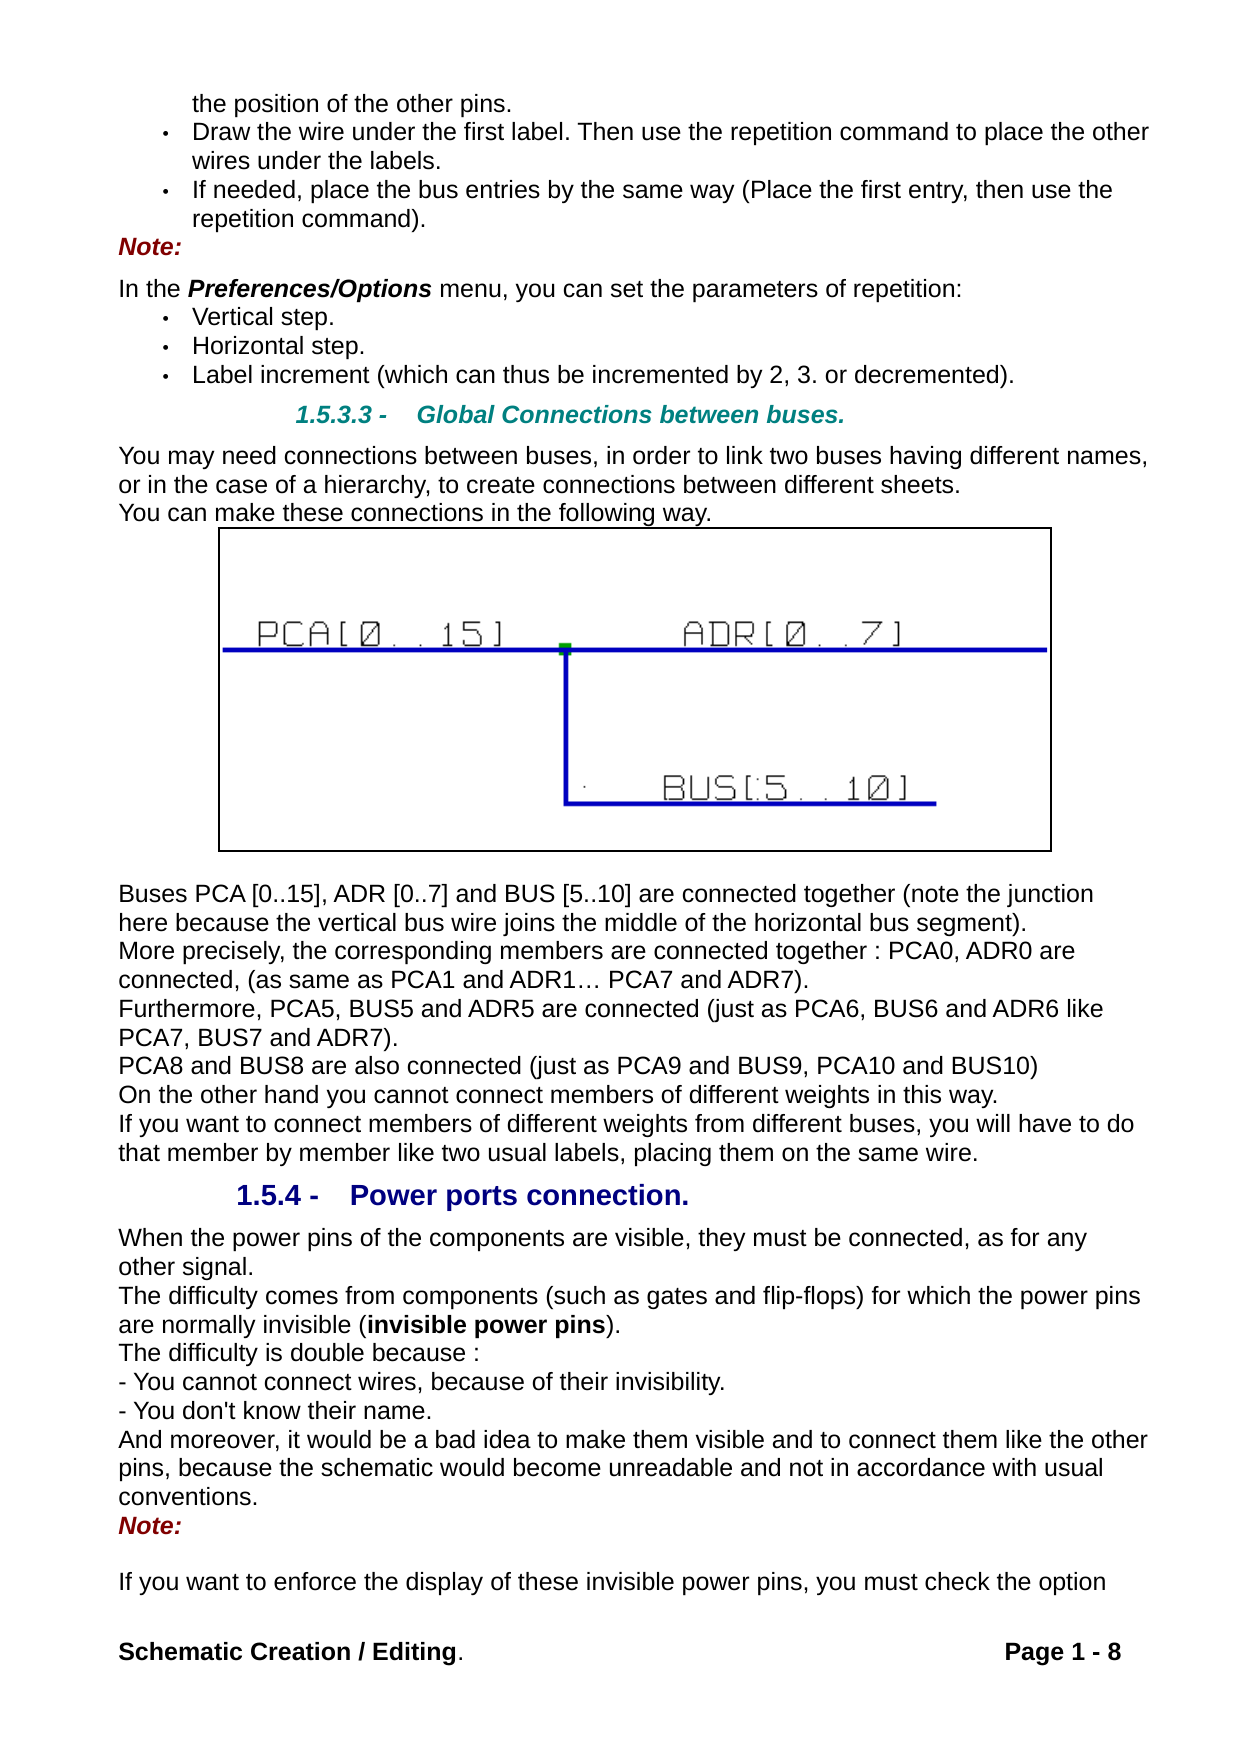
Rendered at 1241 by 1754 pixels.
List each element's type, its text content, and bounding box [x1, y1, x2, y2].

text - You cannot connect wires, because of their invisibility. [118, 1367, 1152, 1396]
text More precisely, the corresponding members are connected together : PCA0, ADR0 are connected, (as same as PCA1 and ADR1… PCA7 and ADR7). [118, 936, 1152, 994]
text And moreover, it would be a bad idea to make them visible and to connect them like the other pins, because the schematic would become unreadable and not in accordance with usual conventions. [118, 1425, 1152, 1511]
subtitle Global Connections between buses. [295, 400, 1152, 429]
text If you want to connect members of different weights from different buses, you will have to do that member by member like two usual labels, placing them on the same wire. [118, 1109, 1152, 1166]
text The difficulty is double because : [118, 1338, 1152, 1367]
list Label increment (which can thus be incremented by 2, 3. or decremented). [162, 360, 1152, 388]
text On the other hand you cannot connect members of different weights in this way. [118, 1080, 1152, 1109]
text If you want to enforce the display of these invisible power pins, you must check the option [118, 1567, 1152, 1595]
text Note: [118, 232, 1152, 261]
text You may need connections between buses, in order to link two buses having different names, or in the case of a hierarchy, to create connections between different sheets. [118, 441, 1152, 498]
list Vertical step. [162, 302, 1152, 331]
text Buses PCA [0..15], ADR [0..7] and BUS [5..10] are connected together (note the junction here because the vertical bus wire joins the middle of the horizontal bus segment). [118, 879, 1152, 936]
text In the Preferences/Options menu, you can set the parameters of repetition: [118, 273, 1152, 302]
text When the power pins of the components are visible, they must be connected, as for any other signal. [118, 1223, 1152, 1281]
text PCA8 and BUS8 are also connected (just as PCA9 and BUS9, PCA10 and BUS10) [118, 1051, 1152, 1080]
text Furthermore, PCA5, BUS5 and ADR5 are connected (just as PCA6, BUS6 and ADR6 like PCA7, BUS7 and ADR7). [118, 994, 1152, 1051]
list Draw the wire under the first label. Then use the repetition command to place the other wires under the labels. [162, 117, 1152, 175]
list If needed, place the bus entries by the same way (Place the first entry, then use the repetition command). [162, 175, 1152, 232]
text The difficulty comes from components (such as gates and flip-flops) for which the power pins are normally invisible (invisible power pins). [118, 1281, 1152, 1338]
subtitle Power ports connection. [236, 1178, 1152, 1212]
list Horizontal step. [162, 331, 1152, 360]
text - You don't know their name. [118, 1396, 1152, 1425]
text Note: [118, 1511, 1152, 1540]
text You can make these connections in the following way. [118, 498, 1152, 527]
list the position of the other pins. [162, 88, 1152, 117]
